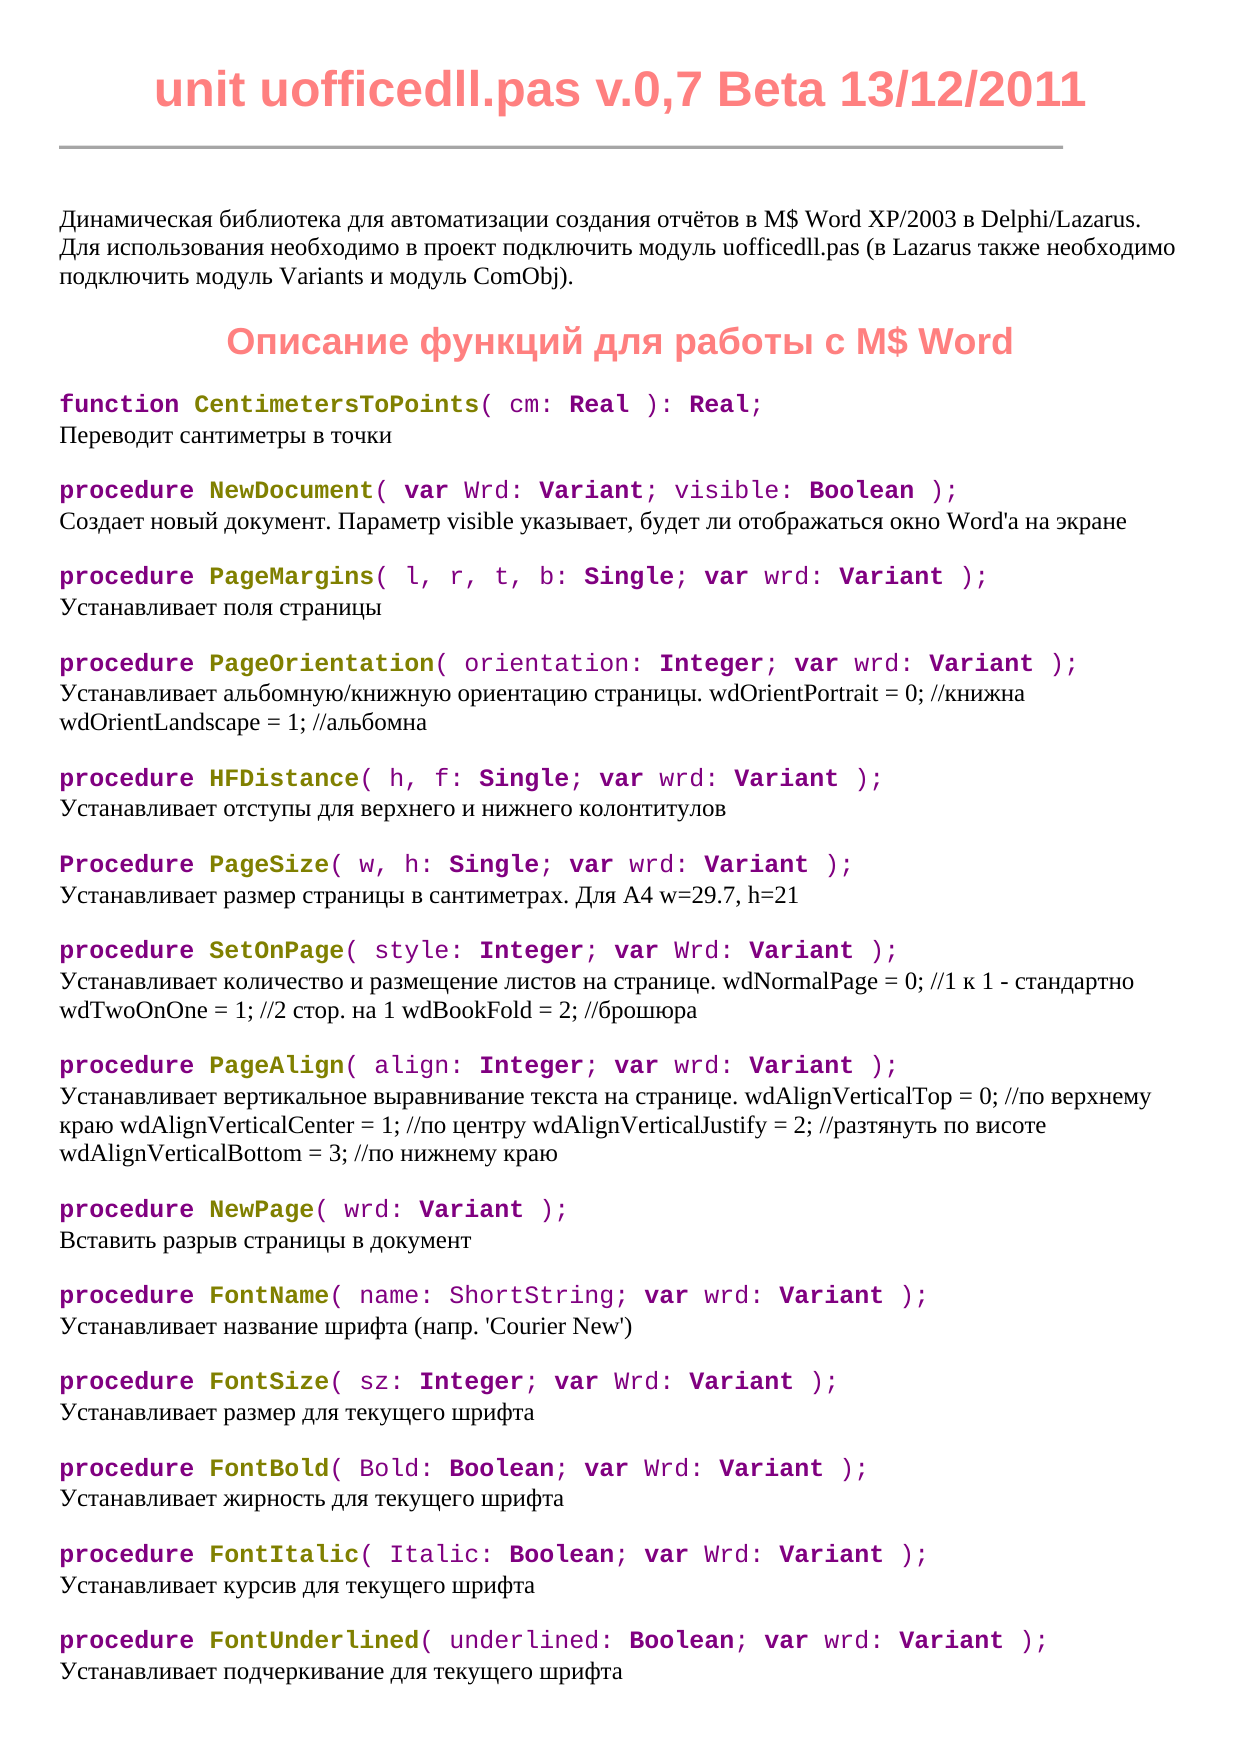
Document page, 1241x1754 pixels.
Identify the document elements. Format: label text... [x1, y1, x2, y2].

text procedure SetOnPage( style: Integer; var Wrd: Variant ); Устанавливает количество и размещение листов на странице. wdNormalPage = 0; //1 к 1 - стандартно wdTwoOnOne = 1; //2 стор. на 1 wdBookFold = 2; //брошюра [59, 938, 1181, 1023]
text procedure PageAlign( align: Integer; var wrd: Variant ); Устанавливает вертикальное выравнивание текста на странице. wdAlignVerticalTop = 0; //по верхнему краю wdAlignVerticalCenter = 1; //по центру wdAlignVerticalJustify = 2; //разтянуть по висоте wdAlignVerticalBottom = 3; //по нижнему краю [59, 1053, 1181, 1167]
text procedure FontName( name: ShortString; var wrd: Variant ); Устанавливает название шрифта (напр. 'Courier New') [59, 1283, 1181, 1340]
text procedure PageOrientation( orientation: Integer; var wrd: Variant ); Устанавливает альбомную/книжную ориентацию страницы. wdOrientPortrait = 0; //книжна wdOrientLandscape = 1; //альбомна [59, 650, 1181, 736]
text procedure FontUnderlined( underlined: Boolean; var wrd: Variant ); Устанавливает подчеркивание для текущего шрифта [59, 1628, 1181, 1685]
text function CentimetersToPoints( cm: Real ): Real; Переводит сантиметры в точки [59, 391, 1181, 448]
text procedure PageMargins( l, r, t, b: Single; var wrd: Variant ); Устанавливает поля страницы [59, 564, 1181, 621]
text procedure FontItalic( Italic: Boolean; var Wrd: Variant ); Устанавливает курсив для текущего шрифта [59, 1541, 1181, 1598]
text procedure NewDocument( var Wrd: Variant; visible: Boolean ); Создает новый документ. Параметр visible указывает, будет ли отображаться окно Word'а на экране [59, 478, 1181, 535]
text procedure HFDistance( h, f: Single; var wrd: Variant ); Устанавливает отступы для верхнего и нижнего колонтитулов [59, 765, 1181, 822]
text Динамическая библиотека для автоматизации создания отчётов в M$ Word XP/2003 в Delphi/Lazarus. Для использования необходимо в проект подключить модуль uofficedll.pas (в Lazarus также необходимо подключить модуль Variants и модуль ComObj). [59, 204, 1181, 290]
text procedure FontSize( sz: Integer; var Wrd: Variant ); Устанавливает размер для текущего шрифта [59, 1369, 1181, 1426]
text procedure NewPage( wrd: Variant ); Вставить разрыв страницы в документ [59, 1196, 1181, 1253]
text Procedure PageSize( w, h: Single; var wrd: Variant ); Устанавливает размер страницы в сантиметрах. Для А4 w=29.7, h=21 [59, 851, 1181, 908]
subtitle unit uofficedll.pas v.0,7 Beta 13/12/2011 [59, 59, 1181, 117]
text procedure FontBold( Bold: Boolean; var Wrd: Variant ); Устанавливает жирность для текущего шрифта [59, 1455, 1181, 1512]
subtitle Описание функций для работы с M$ Word [59, 319, 1181, 362]
